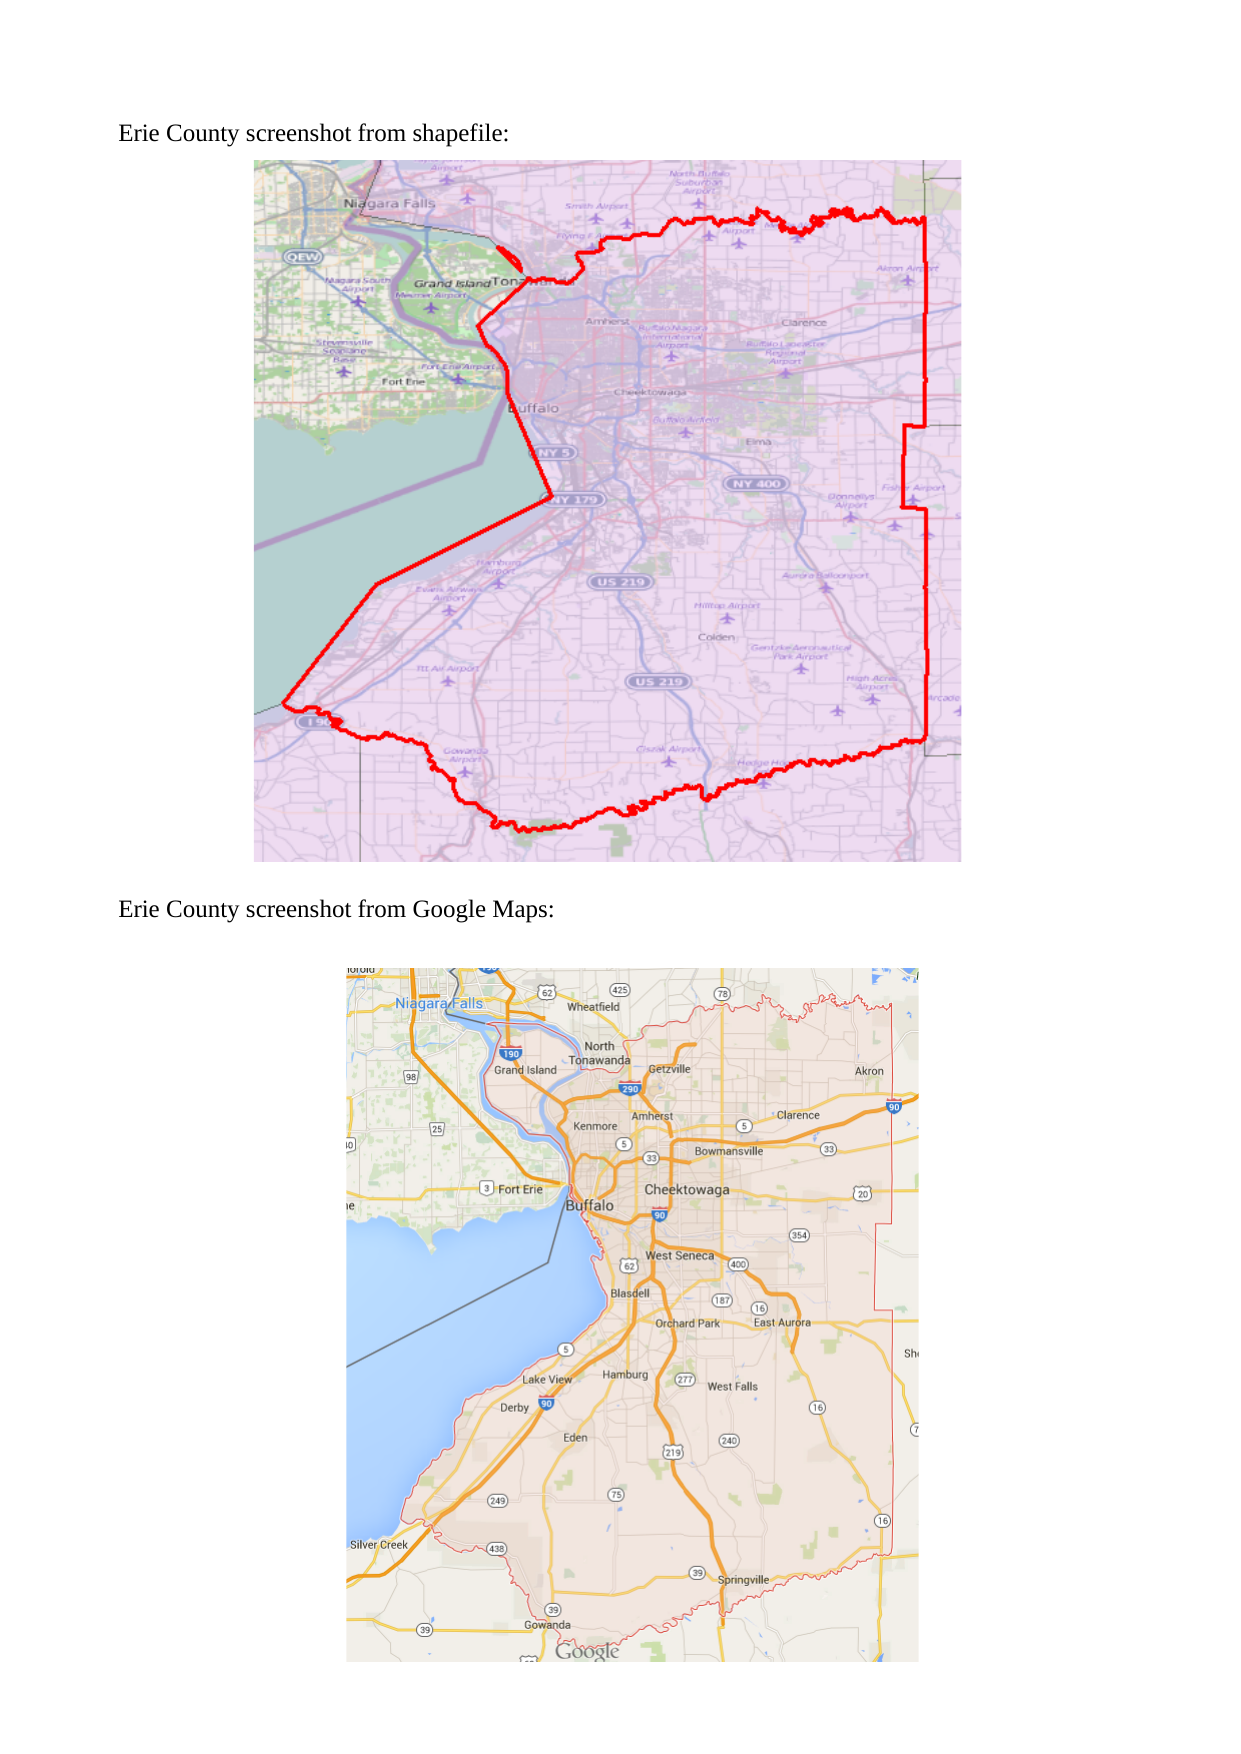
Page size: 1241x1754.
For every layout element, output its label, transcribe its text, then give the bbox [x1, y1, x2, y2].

picture [253, 160, 962, 862]
text Erie County screenshot from shapefile: [118, 118, 1122, 147]
picture [346, 968, 919, 1662]
text Erie County screenshot from Google Maps: [118, 894, 1122, 923]
